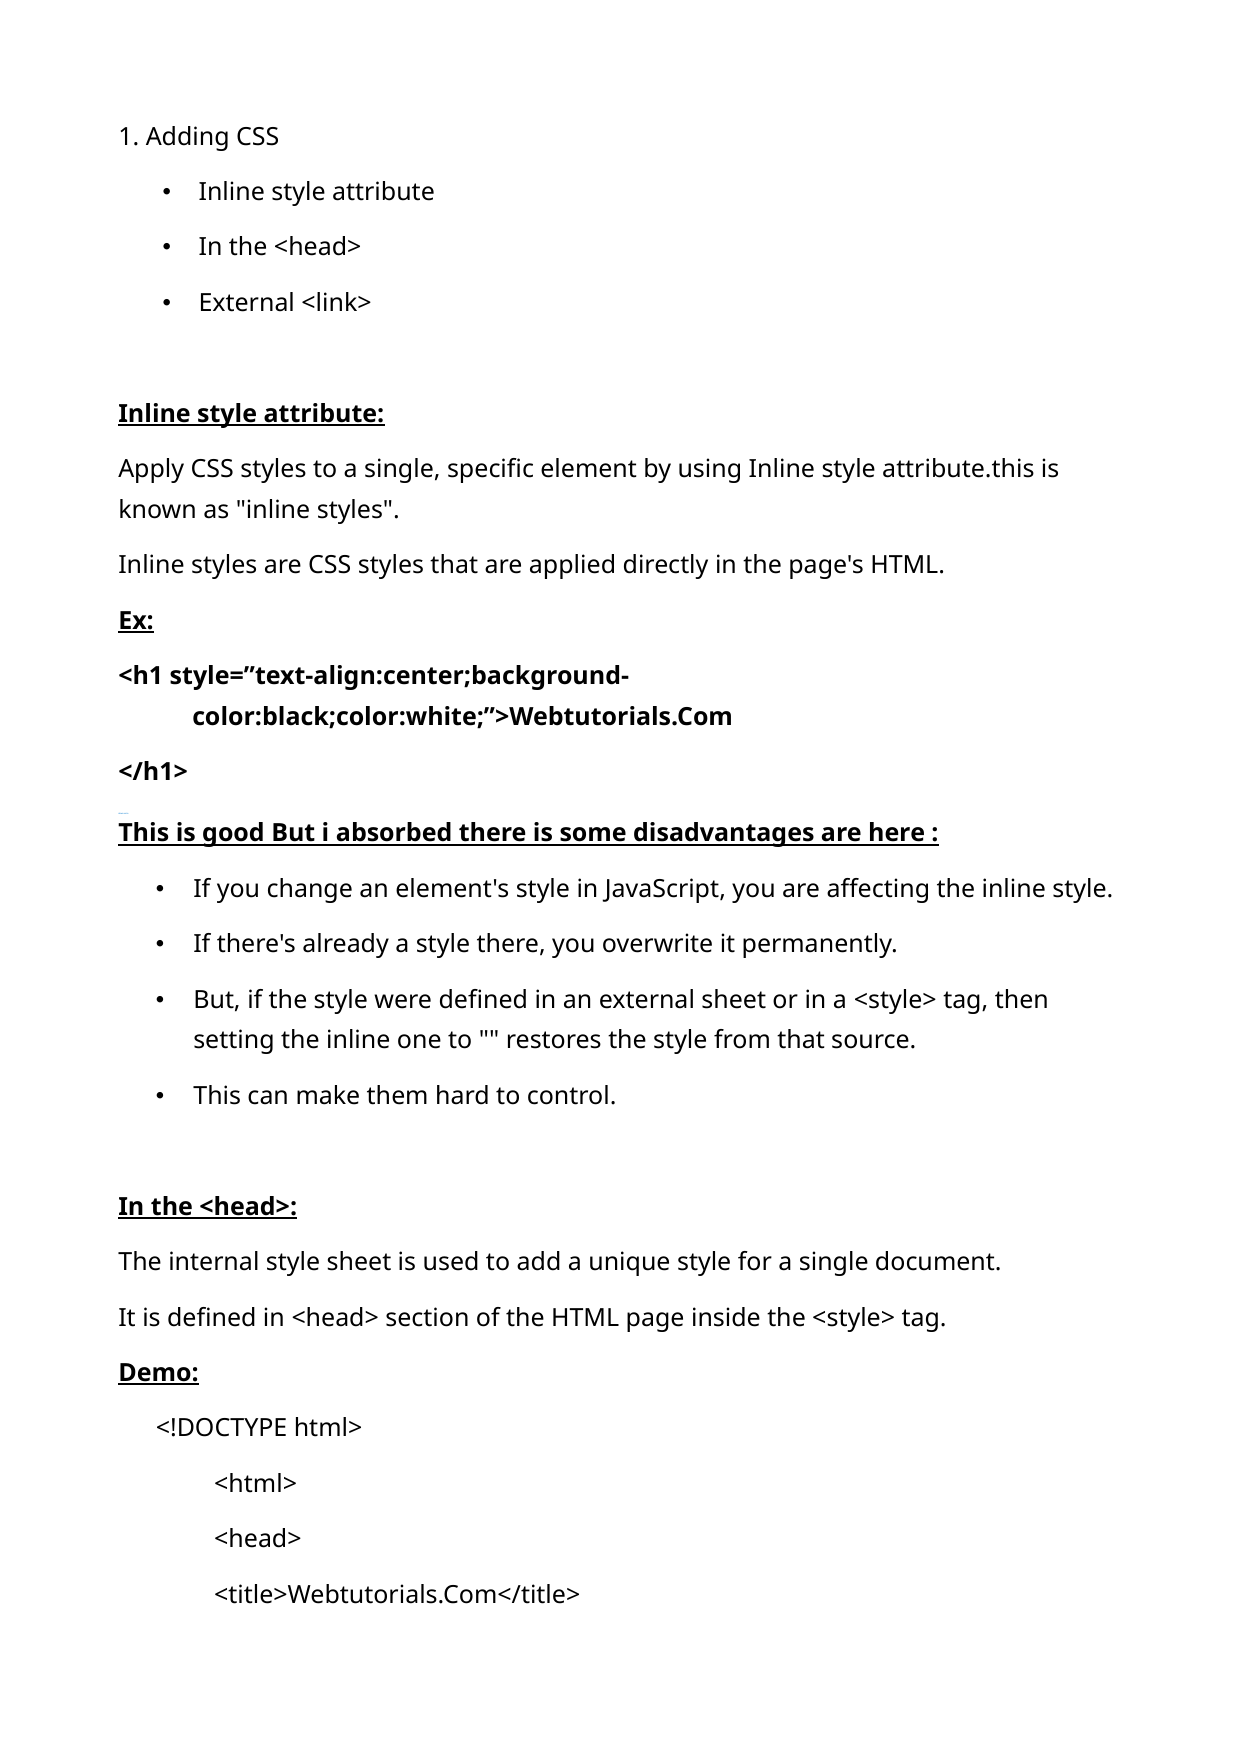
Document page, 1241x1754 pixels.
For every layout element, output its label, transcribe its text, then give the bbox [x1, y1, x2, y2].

text It is defined in <head> section of the HTML page inside the <style> tag. [118, 1299, 1122, 1333]
text Ex: [118, 602, 1122, 636]
text Inline style attribute: [118, 395, 1122, 429]
list <!DOCTYPE html> [118, 1410, 1122, 1444]
list In the <head> [162, 229, 1122, 263]
text 1. Adding CSS [118, 118, 1122, 152]
text </h1> [118, 754, 1122, 788]
list <html> [118, 1465, 1122, 1499]
list If there's already a style there, you overwrite it permanently. [156, 926, 1122, 960]
text <h1 style=”text-align:center;background- color:black;color:white;”>Webtutorials.Com [118, 658, 1122, 733]
list If you change an element's style in JavaScript, you are affecting the inline style. [156, 870, 1122, 904]
list External <link> [162, 284, 1122, 318]
text Inline styles are CSS styles that are applied directly in the page's HTML. [118, 547, 1122, 581]
text This is good But i absorbed there is some disadvantages are here : [118, 815, 1122, 849]
list This can make them hard to control. [156, 1077, 1122, 1112]
list <title>Webtutorials.Com</title> [118, 1576, 1122, 1610]
list Inline style attribute [162, 173, 1122, 208]
text down vote [118, 809, 1122, 815]
text Demo: [118, 1354, 1122, 1389]
text In the <head>: [118, 1188, 1122, 1222]
text The internal style sheet is used to add a unique style for a single document. [118, 1244, 1122, 1278]
list But, if the style were defined in an external sheet or in a <style> tag, then setting the inline one to "" restores the style from that source. [156, 981, 1122, 1056]
text Apply CSS styles to a single, specific element by using Inline style attribute.this is known as "inline styles". [118, 451, 1122, 526]
list <head> [118, 1521, 1122, 1555]
